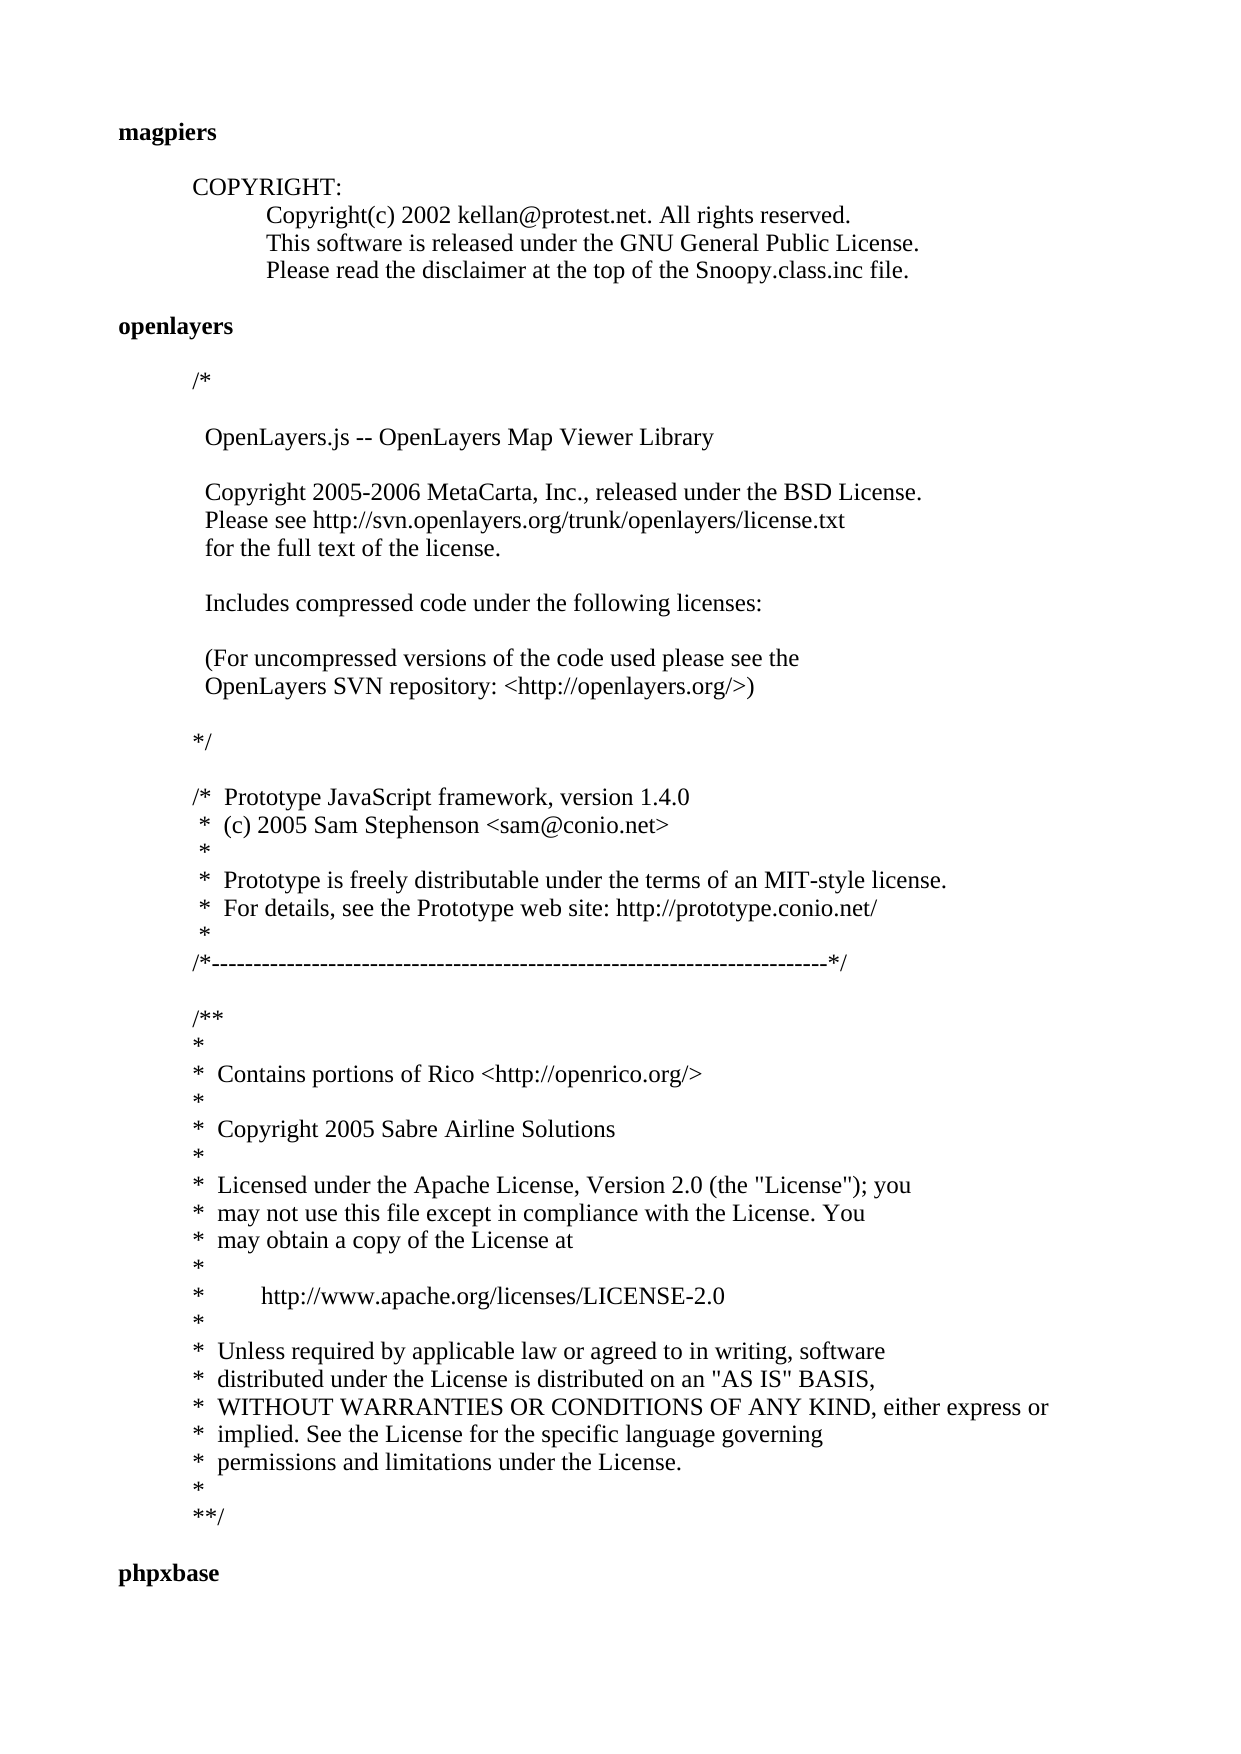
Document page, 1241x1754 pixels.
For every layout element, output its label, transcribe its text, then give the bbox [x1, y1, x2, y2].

text magpiers [118, 118, 1122, 146]
text * [192, 838, 1122, 866]
text Copyright 2005-2006 MetaCarta, Inc., released under the BSD License. [192, 478, 1122, 506]
text * [192, 922, 1122, 949]
text * [192, 1032, 1122, 1060]
text Includes compressed code under the following licenses: [192, 589, 1122, 617]
text /*--------------------------------------------------------------------------*/ [192, 949, 1122, 977]
text phpxbase [118, 1559, 1122, 1587]
text * implied. See the License for the specific language governing [192, 1420, 1122, 1448]
text (For uncompressed versions of the code used please see the [192, 644, 1122, 672]
text * [192, 1088, 1122, 1116]
text Please see http://svn.openlayers.org/trunk/openlayers/license.txt [192, 506, 1122, 534]
text * http://www.apache.org/licenses/LICENSE-2.0 [192, 1282, 1122, 1309]
text * may obtain a copy of the License at [192, 1226, 1122, 1254]
text * Licensed under the Apache License, Version 2.0 (the "License"); you [192, 1171, 1122, 1199]
text * (c) 2005 Sam Stephenson <sam@conio.net> [192, 811, 1122, 838]
text * Contains portions of Rico <http://openrico.org/> [192, 1060, 1122, 1088]
text OpenLayers.js -- OpenLayers Map Viewer Library [192, 423, 1122, 451]
text * WITHOUT WARRANTIES OR CONDITIONS OF ANY KIND, either express or [192, 1393, 1122, 1420]
text COPYRIGHT: [192, 173, 1122, 201]
text * [192, 1476, 1122, 1503]
text * distributed under the License is distributed on an "AS IS" BASIS, [192, 1365, 1122, 1393]
text Please read the disclaimer at the top of the Snoopy.class.inc file. [192, 257, 1122, 284]
text * [192, 1143, 1122, 1171]
text * Prototype is freely distributable under the terms of an MIT-style license. [192, 866, 1122, 894]
text * Copyright 2005 Sabre Airline Solutions [192, 1116, 1122, 1143]
text **/ [192, 1503, 1122, 1531]
text openlayers [118, 312, 1122, 340]
text for the full text of the license. [192, 534, 1122, 561]
text /* Prototype JavaScript framework, version 1.4.0 [192, 783, 1122, 811]
text * [192, 1254, 1122, 1282]
text /** [192, 1005, 1122, 1032]
text * [192, 1309, 1122, 1337]
text /* [192, 367, 1122, 395]
text This software is released under the GNU General Public License. [192, 229, 1122, 257]
text * permissions and limitations under the License. [192, 1448, 1122, 1476]
text OpenLayers SVN repository: <http://openlayers.org/>) [192, 672, 1122, 700]
text * Unless required by applicable law or agreed to in writing, software [192, 1337, 1122, 1365]
text * For details, see the Prototype web site: http://prototype.conio.net/ [192, 894, 1122, 922]
text */ [192, 728, 1122, 755]
text * may not use this file except in compliance with the License. You [192, 1199, 1122, 1226]
text Copyright(c) 2002 kellan@protest.net. All rights reserved. [192, 201, 1122, 229]
